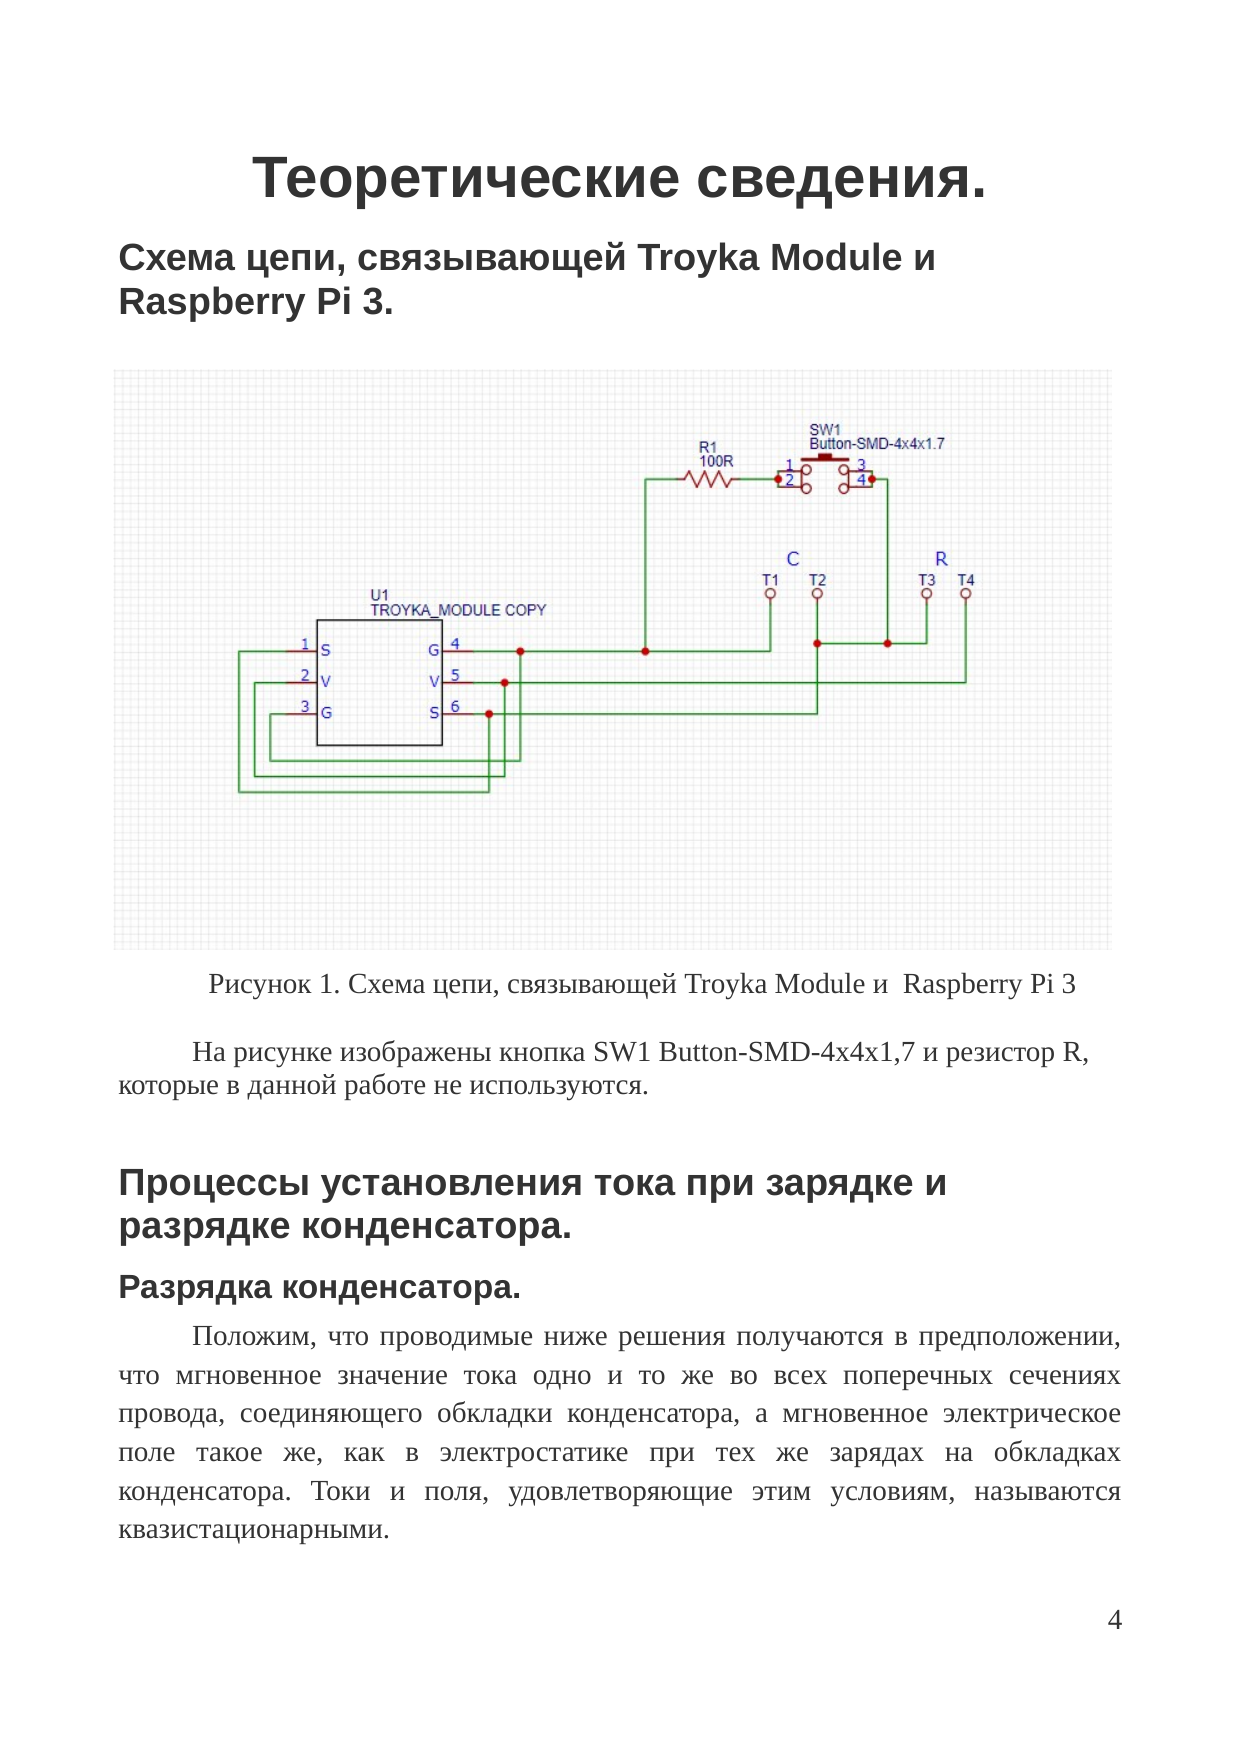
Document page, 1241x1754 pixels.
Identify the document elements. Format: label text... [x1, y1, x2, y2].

picture [113, 369, 1112, 950]
text На рисунке изображены кнопка SW1 Button-SMD-4x4x1,7 и резистор R, которые в данной работе не используются. [118, 1034, 1122, 1101]
title Теоретические сведения. [118, 143, 1122, 210]
subtitle Схема цепи, связывающей Troyka Module и Raspberry Pi 3. [118, 235, 1122, 322]
text Рисунок 1. Схема цепи, связывающей Troyka Module и Raspberry Pi 3 [113, 950, 1112, 1000]
subtitle Процессы установления тока при зарядке и разрядке конденсатора. [118, 1159, 1122, 1247]
subtitle Разрядка конденсатора. [118, 1267, 1122, 1306]
text Положим, что проводимые ниже решения получаются в предположении, что мгновенное значение тока одно и то же во всех поперечных сечениях провода, соединяющего обкладки конденсатора, а мгновенное электрическое поле такое же, как в электростатике при тех же зарядах на обкладках конденсатора. Токи и поля, удовлетворяющие этим условиям, называются квазистационарными. [118, 1318, 1122, 1545]
